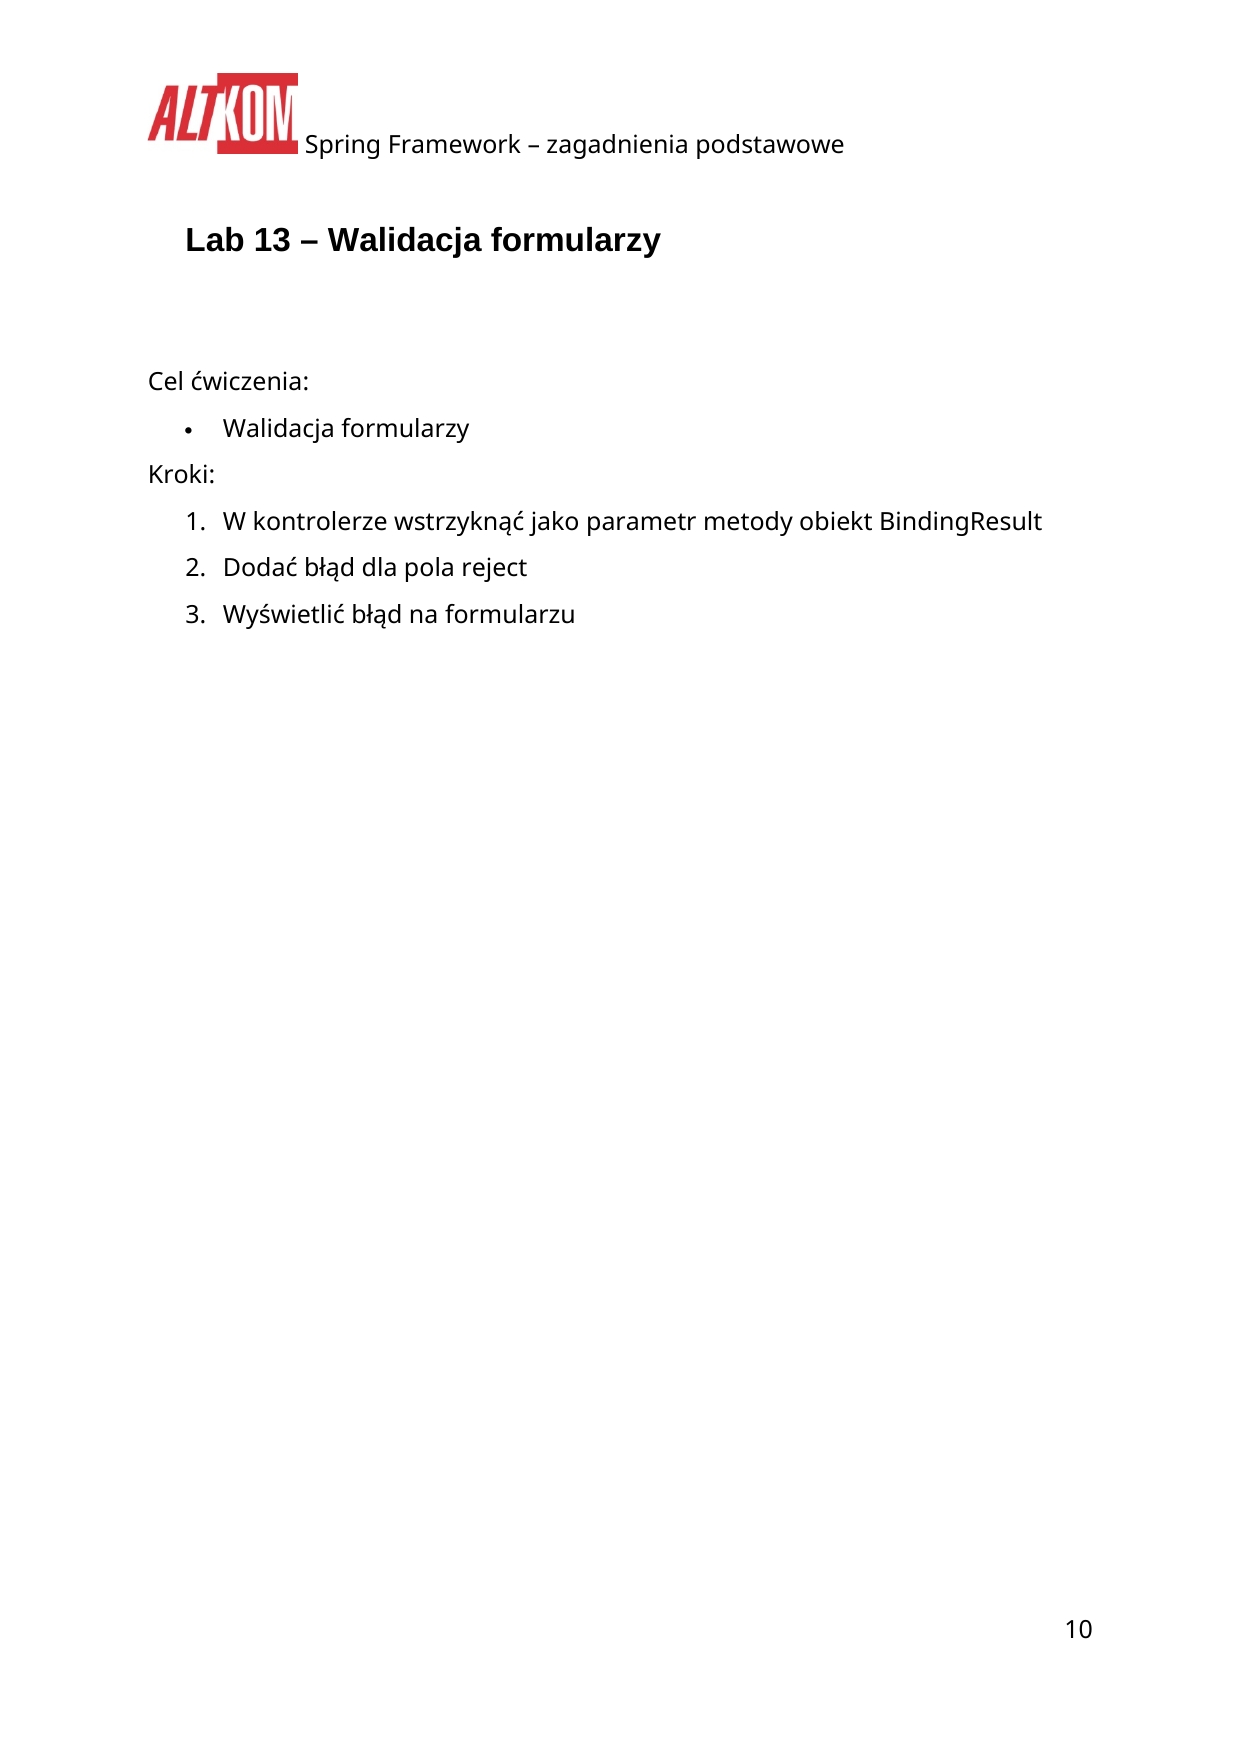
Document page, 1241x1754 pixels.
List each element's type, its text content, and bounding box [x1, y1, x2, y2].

list Wyświetlić błąd na formularzu [185, 597, 1093, 631]
list W kontrolerze wstrzyknąć jako parametr metody obiekt BindingResult [185, 503, 1093, 538]
subtitle Lab 13 – Walidacja formularzy [185, 220, 1093, 258]
picture [147, 73, 298, 154]
text Cel ćwiczenia: [148, 364, 1093, 398]
list Walidacja formularzy [185, 410, 1093, 444]
list Dodać błąd dla pola reject [185, 550, 1093, 584]
text Kroki: [148, 457, 1093, 491]
